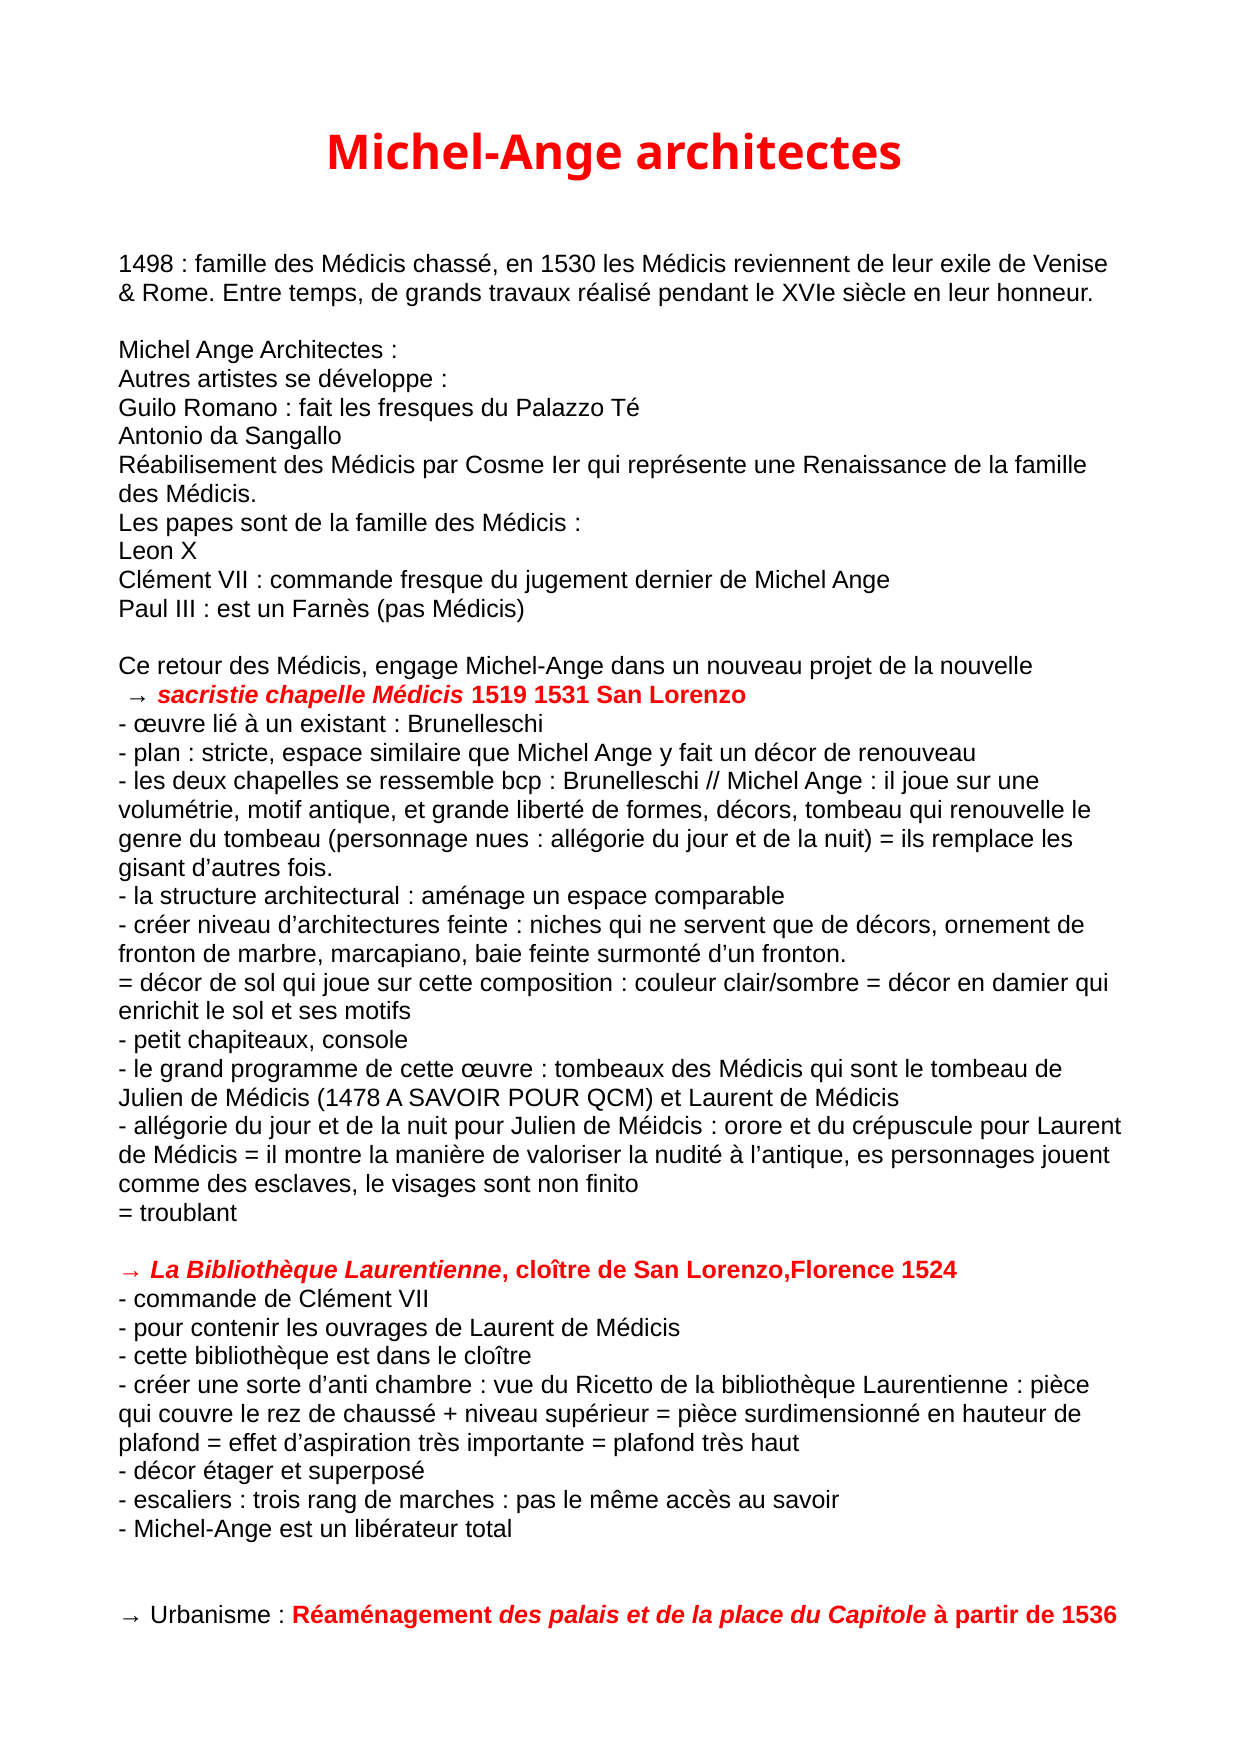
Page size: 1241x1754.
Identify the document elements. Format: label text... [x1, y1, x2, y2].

text Antonio da Sangallo [118, 421, 1122, 450]
text = décor de sol qui joue sur cette composition : couleur clair/sombre = décor en damier qui enrichit le sol et ses motifs [118, 967, 1122, 1025]
text Autres artistes se développe : [118, 364, 1122, 392]
text - œuvre lié à un existant : Brunelleschi [118, 709, 1122, 737]
text Leon X [118, 536, 1122, 565]
text Les papes sont de la famille des Médicis : [118, 507, 1122, 536]
text Michel-Ange architectes [118, 118, 1122, 183]
text Michel Ange Architectes : [118, 335, 1122, 364]
text Réabilisement des Médicis par Cosme Ier qui représente une Renaissance de la famille des Médicis. [118, 450, 1122, 507]
text - créer niveau d’architectures feinte : niches qui ne servent que de décors, ornement de fronton de marbre, marcapiano, baie feinte surmonté d’un fronton. [118, 910, 1122, 967]
text Guilo Romano : fait les fresques du Palazzo Té [118, 392, 1122, 421]
text - décor étager et superposé [118, 1456, 1122, 1485]
text - Michel-Ange est un libérateur total [118, 1514, 1122, 1542]
text - escaliers : trois rang de marches : pas le même accès au savoir [118, 1485, 1122, 1514]
text - pour contenir les ouvrages de Laurent de Médicis [118, 1312, 1122, 1341]
text - le grand programme de cette œuvre : tombeaux des Médicis qui sont le tombeau de Julien de Médicis (1478 A SAVOIR POUR QCM) et Laurent de Médicis [118, 1054, 1122, 1111]
text → Urbanisme : Réaménagement des palais et de la place du Capitole à partir de 1536 [118, 1600, 1122, 1629]
text - allégorie du jour et de la nuit pour Julien de Méidcis : orore et du crépuscule pour Laurent de Médicis = il montre la manière de valoriser la nudité à l’antique, es personnages jouent comme des esclaves, le visages sont non finito [118, 1111, 1122, 1197]
text - petit chapiteaux, console [118, 1025, 1122, 1054]
text - les deux chapelles se ressemble bcp : Brunelleschi // Michel Ange : il joue sur une volumétrie, motif antique, et grande liberté de formes, décors, tombeau qui renouvelle le genre du tombeau (personnage nues : allégorie du jour et de la nuit) = ils remplace les gisant d’autres fois. [118, 766, 1122, 881]
text - plan : stricte, espace similaire que Michel Ange y fait un décor de renouveau [118, 737, 1122, 766]
text Paul III : est un Farnès (pas Médicis) [118, 594, 1122, 622]
text - cette bibliothèque est dans le cloître [118, 1341, 1122, 1370]
text → La Bibliothèque Laurentienne, cloître de San Lorenzo,Florence 1524 [118, 1255, 1122, 1284]
text - commande de Clément VII [118, 1284, 1122, 1312]
text = troublant [118, 1197, 1122, 1226]
text - la structure architectural : aménage un espace comparable [118, 881, 1122, 910]
text Clément VII : commande fresque du jugement dernier de Michel Ange [118, 565, 1122, 594]
text → sacristie chapelle Médicis 1519 1531 San Lorenzo [118, 680, 1122, 709]
text - créer une sorte d’anti chambre : vue du Ricetto de la bibliothèque Laurentienne : pièce qui couvre le rez de chaussé + niveau supérieur = pièce surdimensionné en hauteur de plafond = effet d’aspiration très importante = plafond très haut [118, 1370, 1122, 1456]
text 1498 : famille des Médicis chassé, en 1530 les Médicis reviennent de leur exile de Venise & Rome. Entre temps, de grands travaux réalisé pendant le XVIe siècle en leur honneur. [118, 249, 1122, 306]
text Ce retour des Médicis, engage Michel-Ange dans un nouveau projet de la nouvelle [118, 651, 1122, 680]
